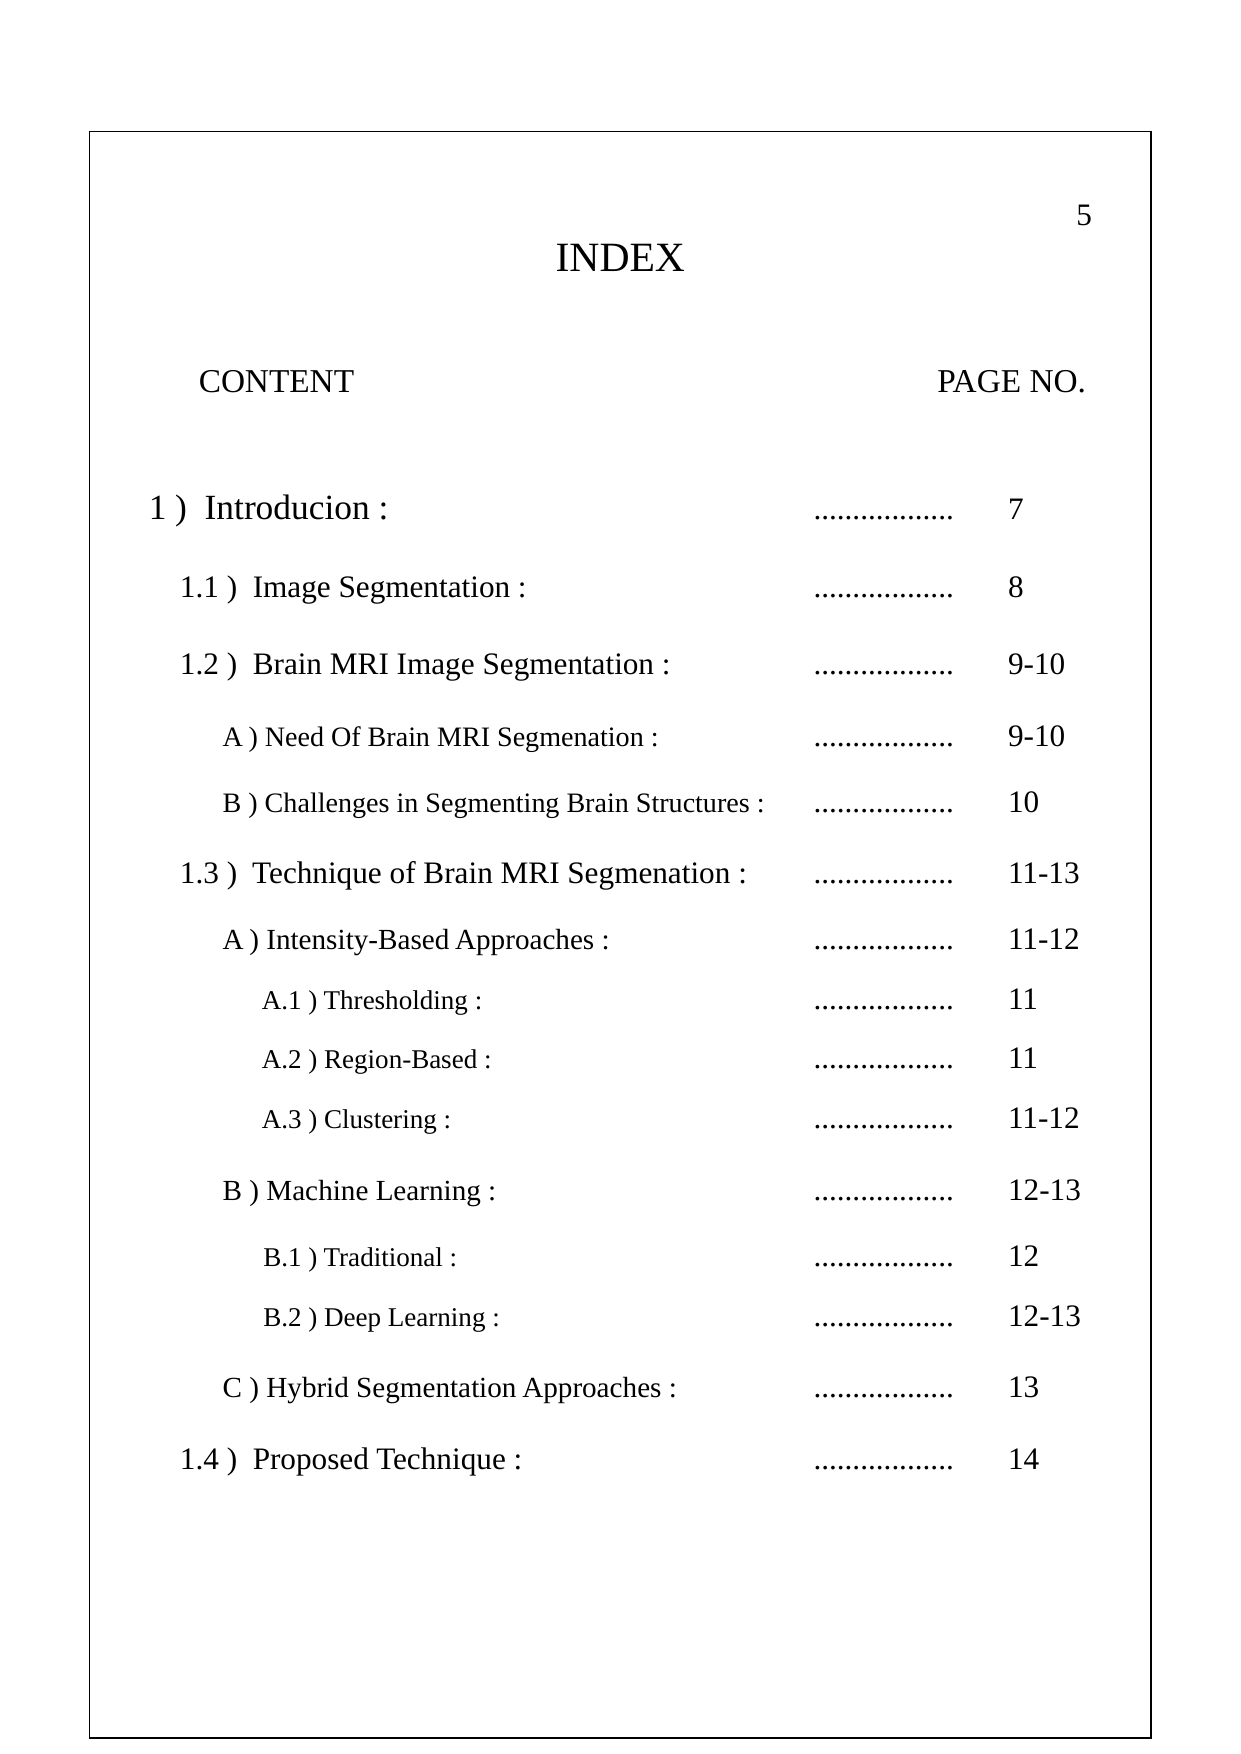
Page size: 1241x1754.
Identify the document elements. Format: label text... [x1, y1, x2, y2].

text 1.1 ) Image Segmentation : .................. 8 [148, 568, 1092, 604]
text 1 ) Introducion : .................. 7 [148, 486, 1092, 527]
text A.2 ) Region-Based : .................. 11 [148, 1040, 1092, 1076]
text 1.4 ) Proposed Technique : .................. 14 [148, 1440, 1092, 1476]
text B ) Challenges in Segmenting Brain Structures : .................. 10 [148, 783, 1092, 819]
text A.1 ) Thresholding : .................. 11 [148, 980, 1092, 1016]
text A ) Need Of Brain MRI Segmenation : .................. 9-10 [148, 717, 1092, 753]
text CONTENT PAGE NO. [148, 362, 1092, 400]
text C ) Hybrid Segmentation Approaches : .................. 13 [148, 1368, 1092, 1404]
text 1.3 ) Technique of Brain MRI Segmenation : .................. 11-13 [148, 854, 1092, 890]
text 1.2 ) Brain MRI Image Segmentation : .................. 9-10 [148, 645, 1092, 681]
text A ) Intensity-Based Approaches : .................. 11-12 [148, 920, 1092, 956]
text B.2 ) Deep Learning : .................. 12-13 [148, 1297, 1092, 1333]
text A.3 ) Clustering : .................. 11-12 [148, 1099, 1092, 1136]
text B ) Machine Learning : .................. 12-13 [148, 1171, 1092, 1207]
text B.1 ) Traditional : .................. 12 [148, 1237, 1092, 1273]
text INDEX [148, 232, 1092, 280]
